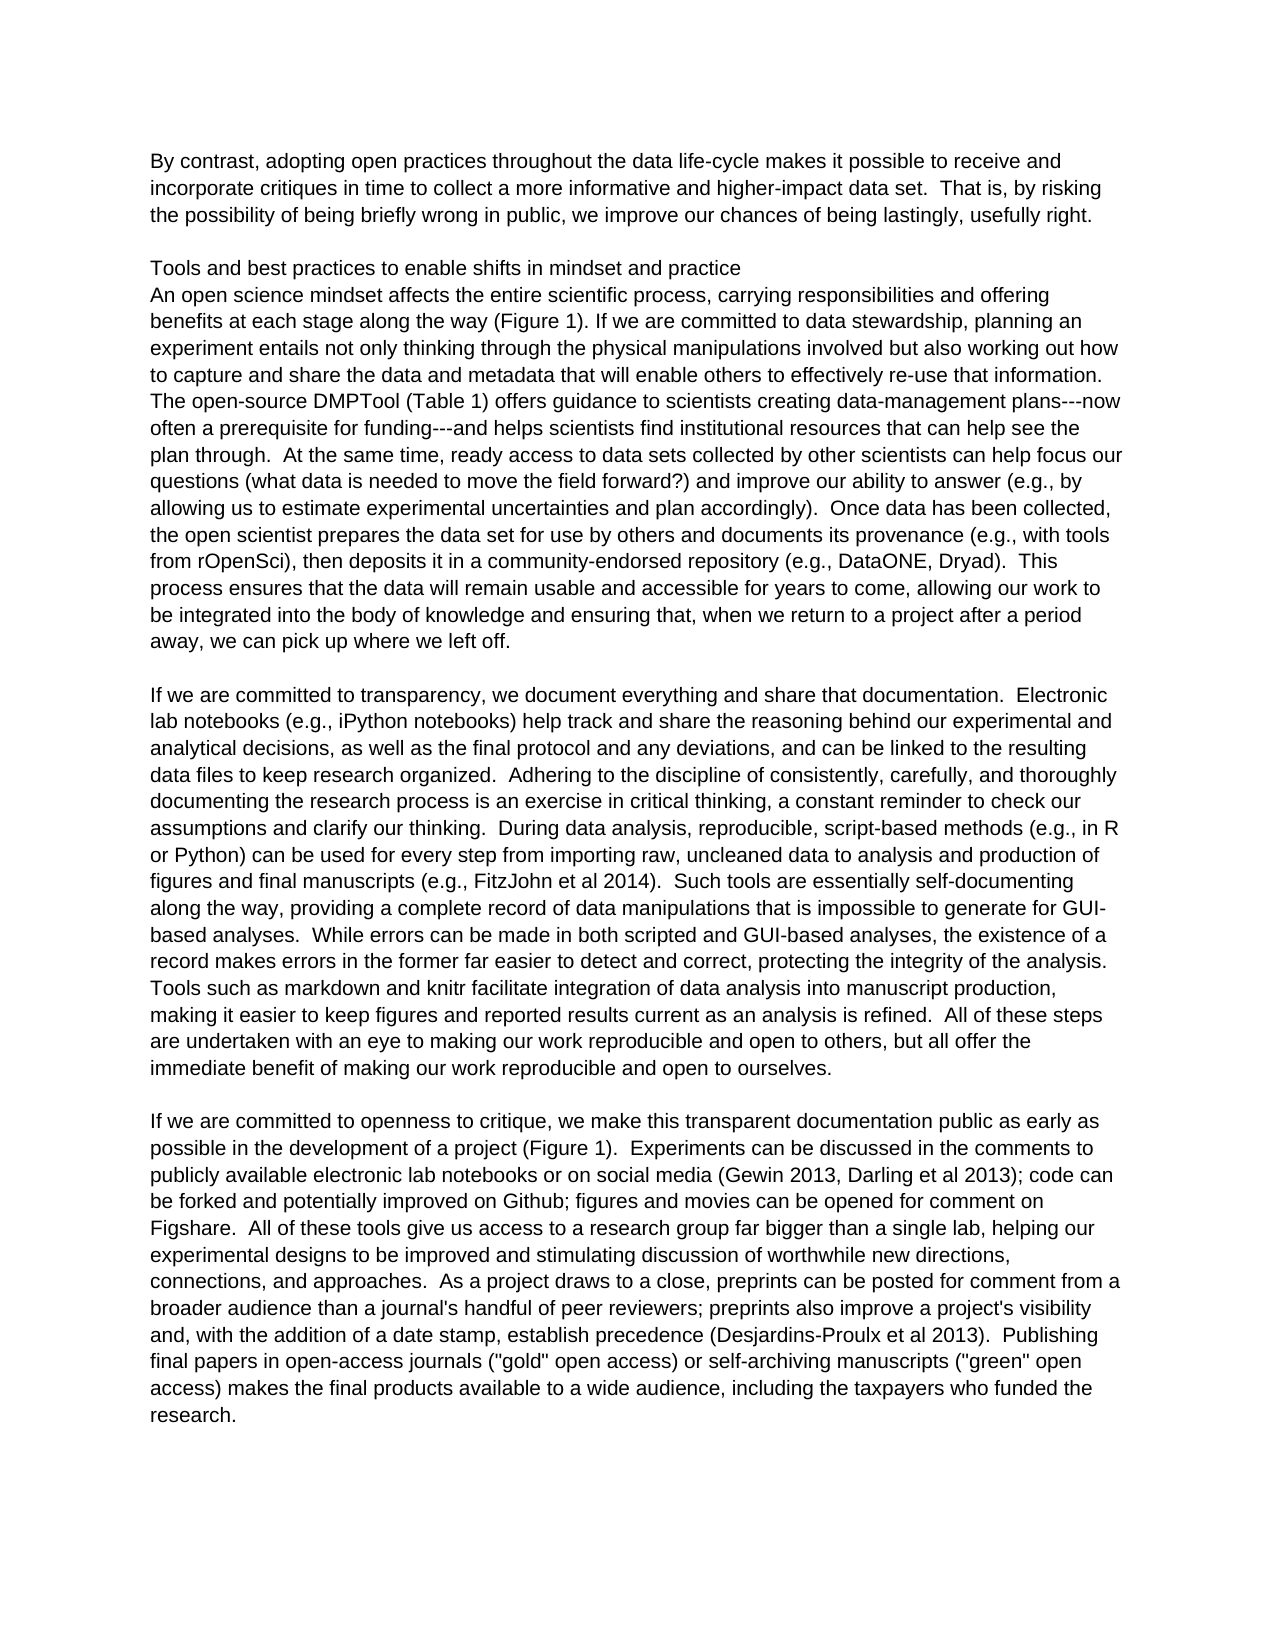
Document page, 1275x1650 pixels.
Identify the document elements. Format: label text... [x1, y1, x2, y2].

text By contrast, adopting open practices throughout the data life-cycle makes it possible to receive and incorporate critiques in time to collect a more informative and higher-impact data set. That is, by risking the possibility of being briefly wrong in public, we improve our chances of being lastingly, usefully right. [150, 150, 1125, 227]
text If we are committed to transparency, we document everything and share that documentation. Electronic lab notebooks (e.g., iPython notebooks) help track and share the reasoning behind our experimental and analytical decisions, as well as the final protocol and any deviations, and can be linked to the resulting data files to keep research organized. Adhering to the discipline of consistently, carefully, and thoroughly documenting the research process is an exercise in critical thinking, a constant reminder to check our assumptions and clarify our thinking. During data analysis, reproducible, script-based methods (e.g., in R or Python) can be used for every step from importing raw, uncleaned data to analysis and production of figures and final manuscripts (e.g., FitzJohn et al 2014). Such tools are essentially self-documenting along the way, providing a complete record of data manipulations that is impossible to generate for GUI-based analyses. While errors can be made in both scripted and GUI-based analyses, the existence of a record makes errors in the former far easier to detect and correct, protecting the integrity of the analysis. Tools such as markdown and knitr facilitate integration of data analysis into manuscript production, making it easier to keep figures and reported results current as an analysis is refined. All of these steps are undertaken with an eye to making our work reproducible and open to others, but all offer the immediate benefit of making our work reproducible and open to ourselves. [150, 683, 1125, 1080]
text If we are committed to openness to critique, we make this transparent documentation public as early as possible in the development of a project (Figure 1). Experiments can be discussed in the comments to publicly available electronic lab notebooks or on social media (Gewin 2013, Darling et al 2013); code can be forked and potentially improved on Github; figures and movies can be opened for comment on Figshare. All of these tools give us access to a research group far bigger than a single lab, helping our experimental designs to be improved and stimulating discussion of worthwhile new directions, connections, and approaches. As a project draws to a close, preprints can be posted for comment from a broader audience than a journal's handful of peer reviewers; preprints also improve a project's visibility and, with the addition of a date stamp, establish precedence (Desjardins-Proulx et al 2013). Publishing final papers in open-access journals ("gold" open access) or self-archiving manuscripts ("green" open access) makes the final products available to a wide audience, including the taxpayers who funded the research. [150, 1110, 1125, 1427]
text Tools and best practices to enable shifts in mindset and practice [150, 257, 1125, 280]
text An open science mindset affects the entire scientific process, carrying responsibilities and offering benefits at each stage along the way (Figure 1). If we are committed to data stewardship, planning an experiment entails not only thinking through the physical manipulations involved but also working out how to capture and share the data and metadata that will enable others to effectively re-use that information. The open-source DMPTool (Table 1) offers guidance to scientists creating data-management plans---now often a prerequisite for funding---and helps scientists find institutional resources that can help see the plan through. At the same time, ready access to data sets collected by other scientists can help focus our questions (what data is needed to move the field forward?) and improve our ability to answer (e.g., by allowing us to estimate experimental uncertainties and plan accordingly). Once data has been collected, the open scientist prepares the data set for use by others and documents its provenance (e.g., with tools from rOpenSci), then deposits it in a community-endorsed repository (e.g., DataONE, Dryad). This process ensures that the data will remain usable and accessible for years to come, allowing our work to be integrated into the body of knowledge and ensuring that, when we return to a project after a period away, we can pick up where we left off. [150, 283, 1125, 653]
